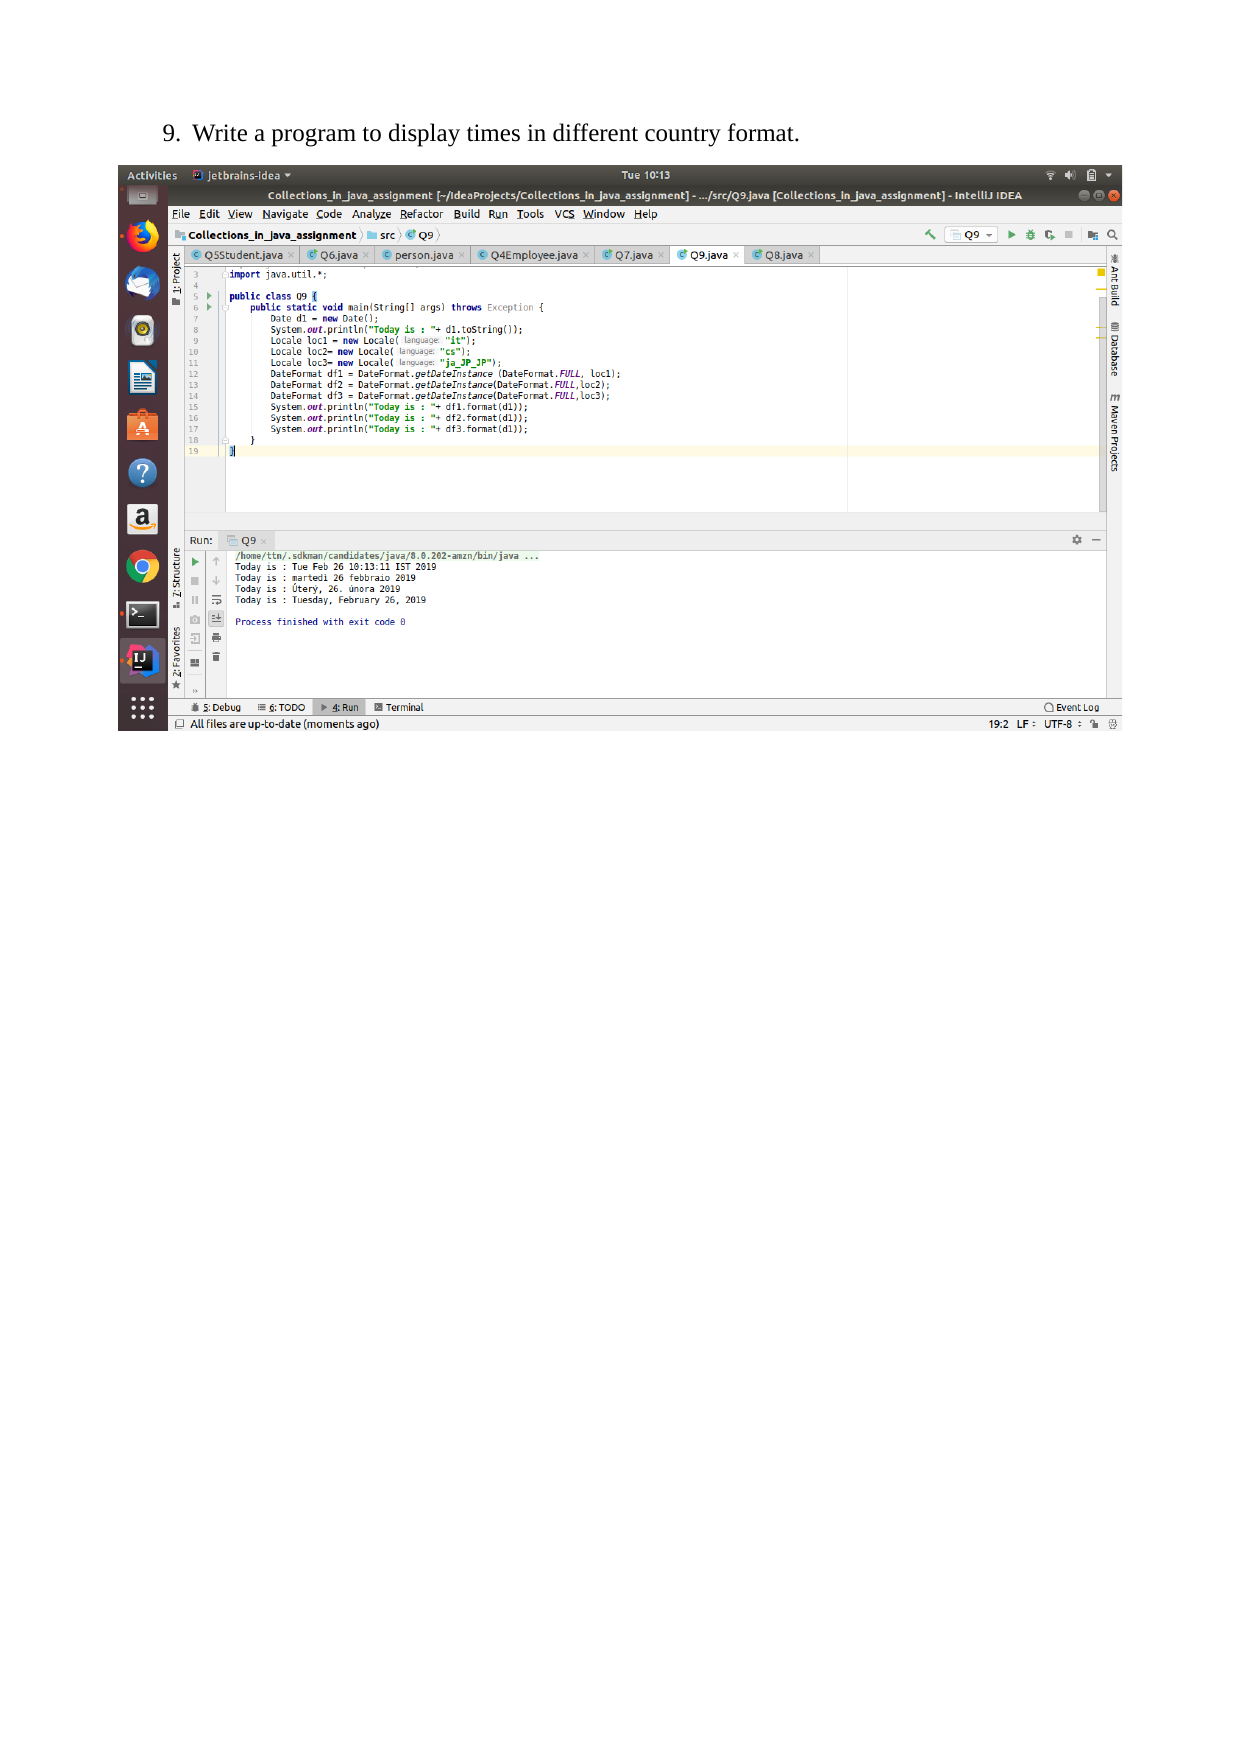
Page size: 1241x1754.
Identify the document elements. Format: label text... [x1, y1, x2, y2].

list Write a program to display times in different country format. [162, 118, 1122, 147]
picture [118, 165, 1123, 731]
